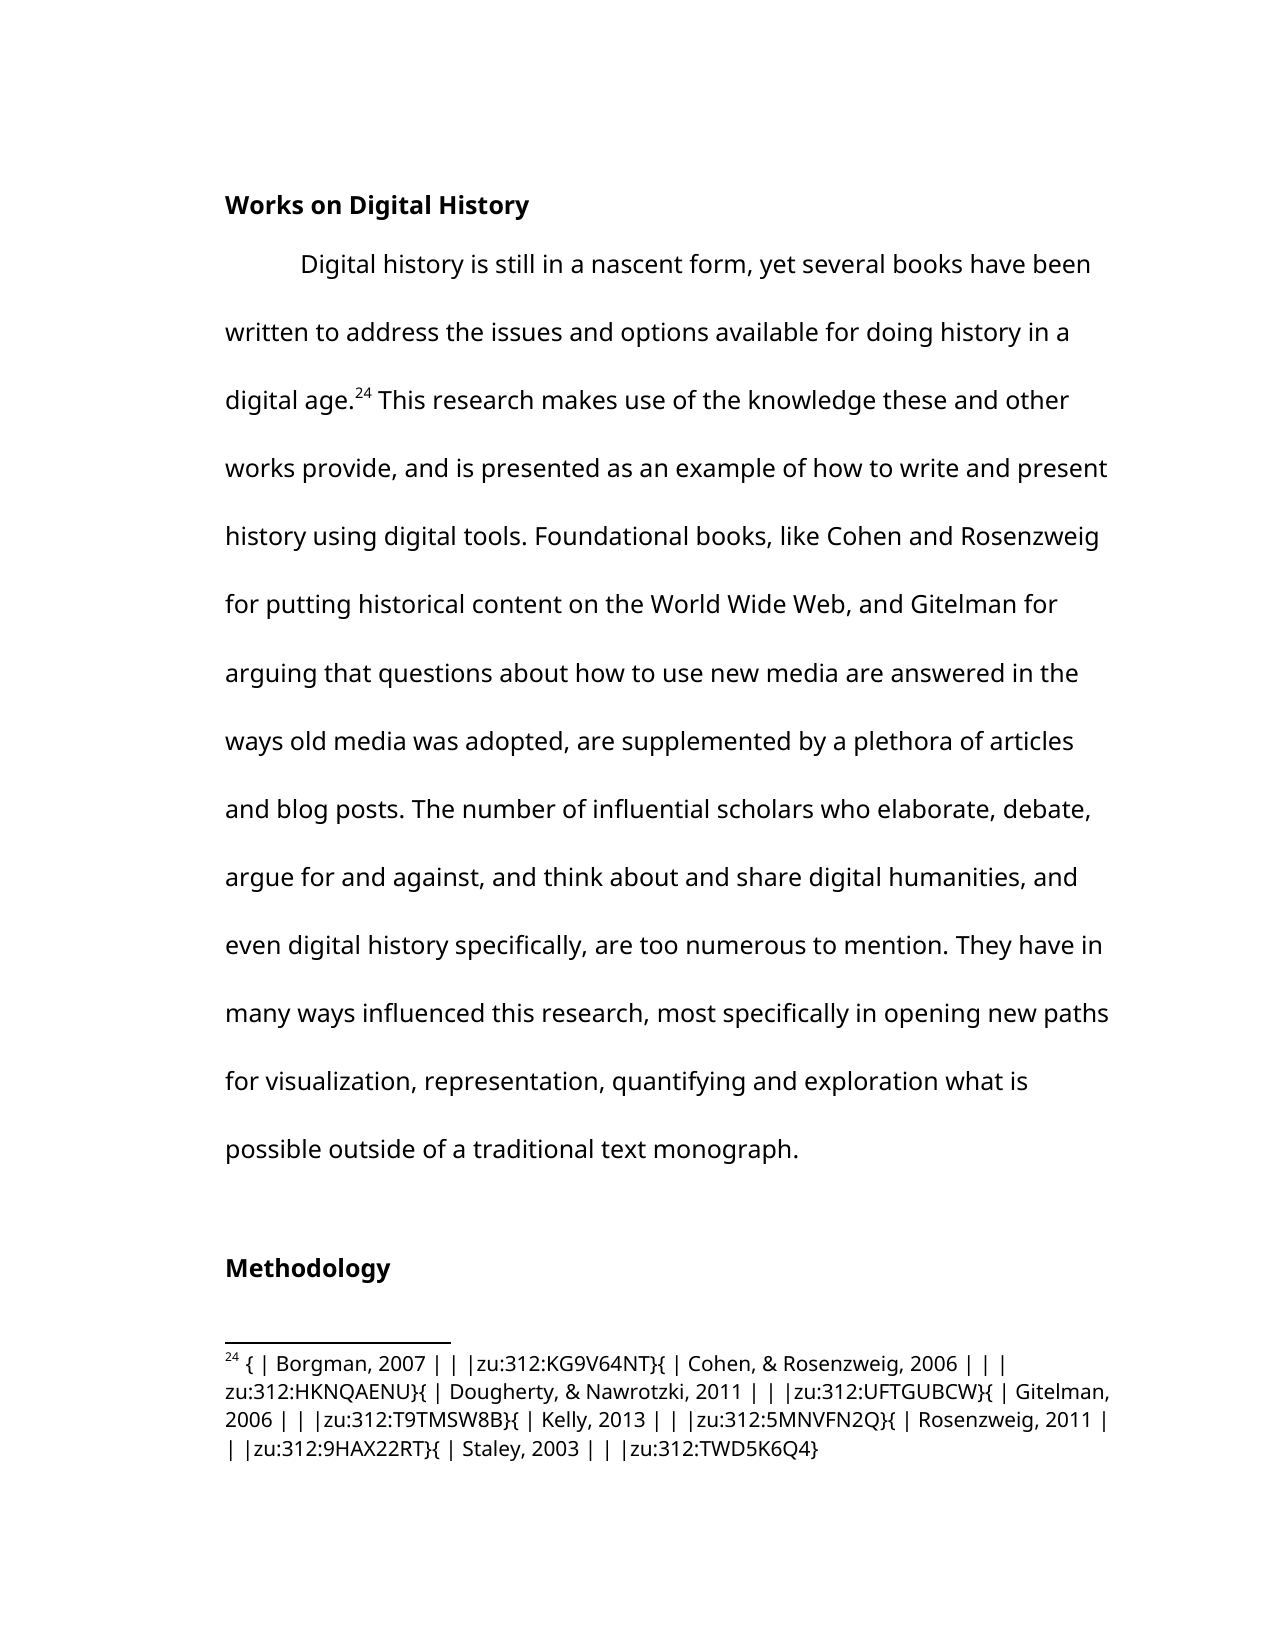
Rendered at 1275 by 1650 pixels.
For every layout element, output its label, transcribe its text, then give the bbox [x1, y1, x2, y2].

text Methodology [225, 1250, 1125, 1284]
text { | Borgman, 2007 | | |zu:312:KG9V64NT}{ | Cohen, & Rosenzweig, 2006 | | |zu:312:HKNQAENU}{ | Dougherty, & Nawrotzki, 2011 | | |zu:312:UFTGUBCW}{ | Gitelman, 2006 | | |zu:312:T9TMSW8B}{ | Kelly, 2013 | | |zu:312:5MNVFN2Q}{ | Rosenzweig, 2011 | | |zu:312:9HAX22RT}{ | Staley, 2003 | | |zu:312:TWD5K6Q4} [225, 1349, 1125, 1462]
text Digital history is still in a nascent form, yet several books have been written to address the issues and options available for doing history in a digital age. This research makes use of the knowledge these and other works provide, and is presented as an example of how to write and present history using digital tools. Foundational books, like Cohen and Rosenzweig for putting historical content on the World Wide Web, and Gitelman for arguing that questions about how to use new media are answered in the ways old media was adopted, are supplemented by a plethora of articles and blog posts. The number of influential scholars who elaborate, debate, argue for and against, and think about and share digital humanities, and even digital history specifically, are too numerous to mention. They have in many ways influenced this research, most specifically in opening new paths for visualization, representation, quantifying and exploration what is possible outside of a traditional text monograph. [225, 247, 1125, 1166]
text Works on Digital History [225, 187, 1125, 222]
